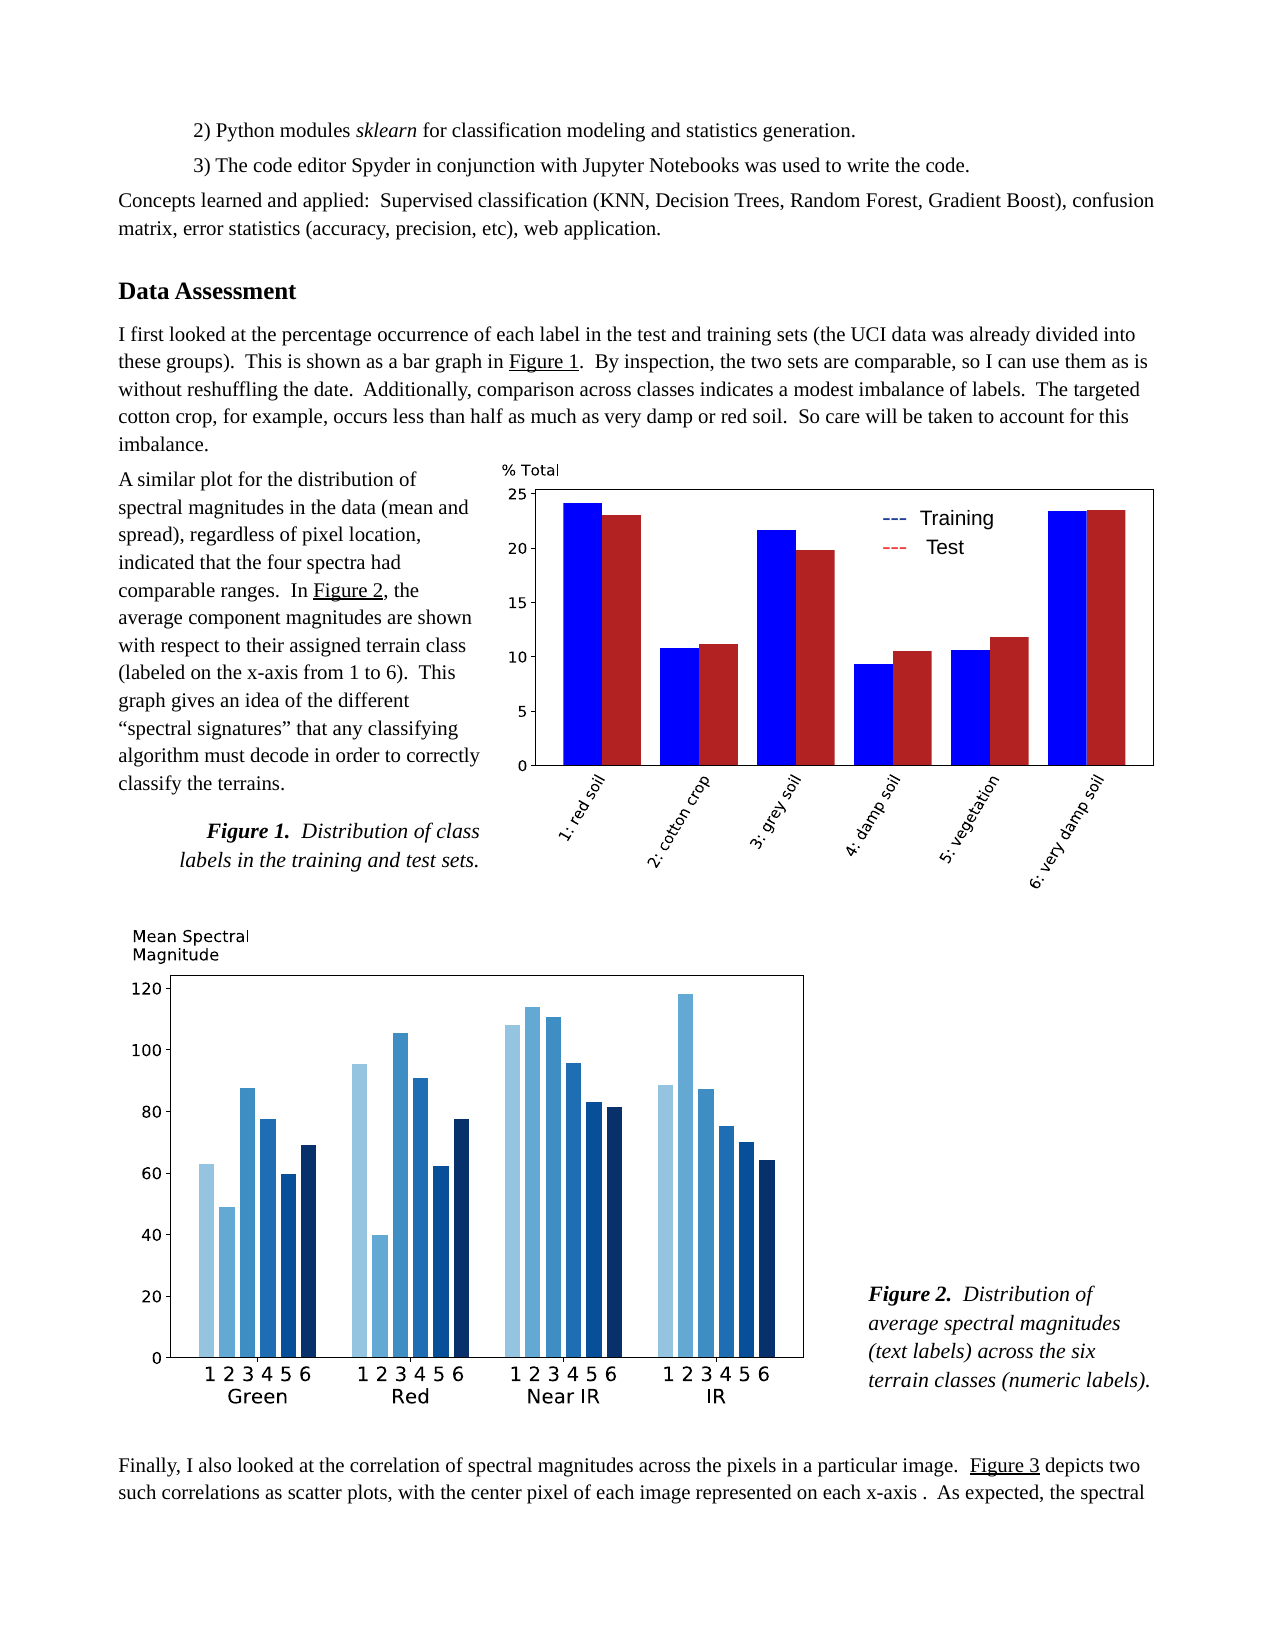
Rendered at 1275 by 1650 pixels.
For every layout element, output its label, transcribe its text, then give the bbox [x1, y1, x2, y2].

text 2) Python modules sklearn for classification modeling and statistics generation. [193, 118, 1157, 142]
text Concepts learned and applied: Supervised classification (KNN, Decision Trees, Random Forest, Gradient Boost), confusion matrix, error statistics (accuracy, precision, etc), web application. [118, 188, 1157, 240]
text A similar plot for the distribution of spectral magnitudes in the data (mean and spread), regardless of pixel location, indicated that the four spectra had comparable ranges. In Figure 2, the average component magnitudes are shown with respect to their assigned terrain class (labeled on the x-axis from 1 to 6). This graph gives an idea of the different “spectral signatures” that any classifying algorithm must decode in order to correctly classify the terrains. [118, 467, 485, 795]
text I first looked at the percentage occurrence of each label in the test and training sets (the UCI data was already divided into these groups). This is shown as a bar graph in Figure 1. By inspection, the two sets are comparable, so I can use them as is without reshuffling the date. Additionally, comparison across classes indicates a modest imbalance of labels. The targeted cotton crop, for example, occurs less than half as much as very damp or red soil. So care will be taken to account for this imbalance. [118, 322, 1157, 456]
subtitle Data Assessment [118, 276, 1157, 305]
text Finally, I also looked at the correlation of spectral magnitudes across the pixels in a particular image. Figure 3 depicts two such correlations as scatter plots, with the center pixel of each image represented on each x-axis . As expected, the spectral [118, 1453, 1157, 1504]
text Figure 2. Distribution of average spectral magnitudes (text labels) across the six terrain classes (numeric labels). [868, 1281, 1157, 1393]
text 3) The code editor Spyder in conjunction with Jupyter Notebooks was used to write the code. [193, 153, 1157, 177]
text Figure 1. Distribution of class labels in the training and test sets. [174, 818, 482, 872]
